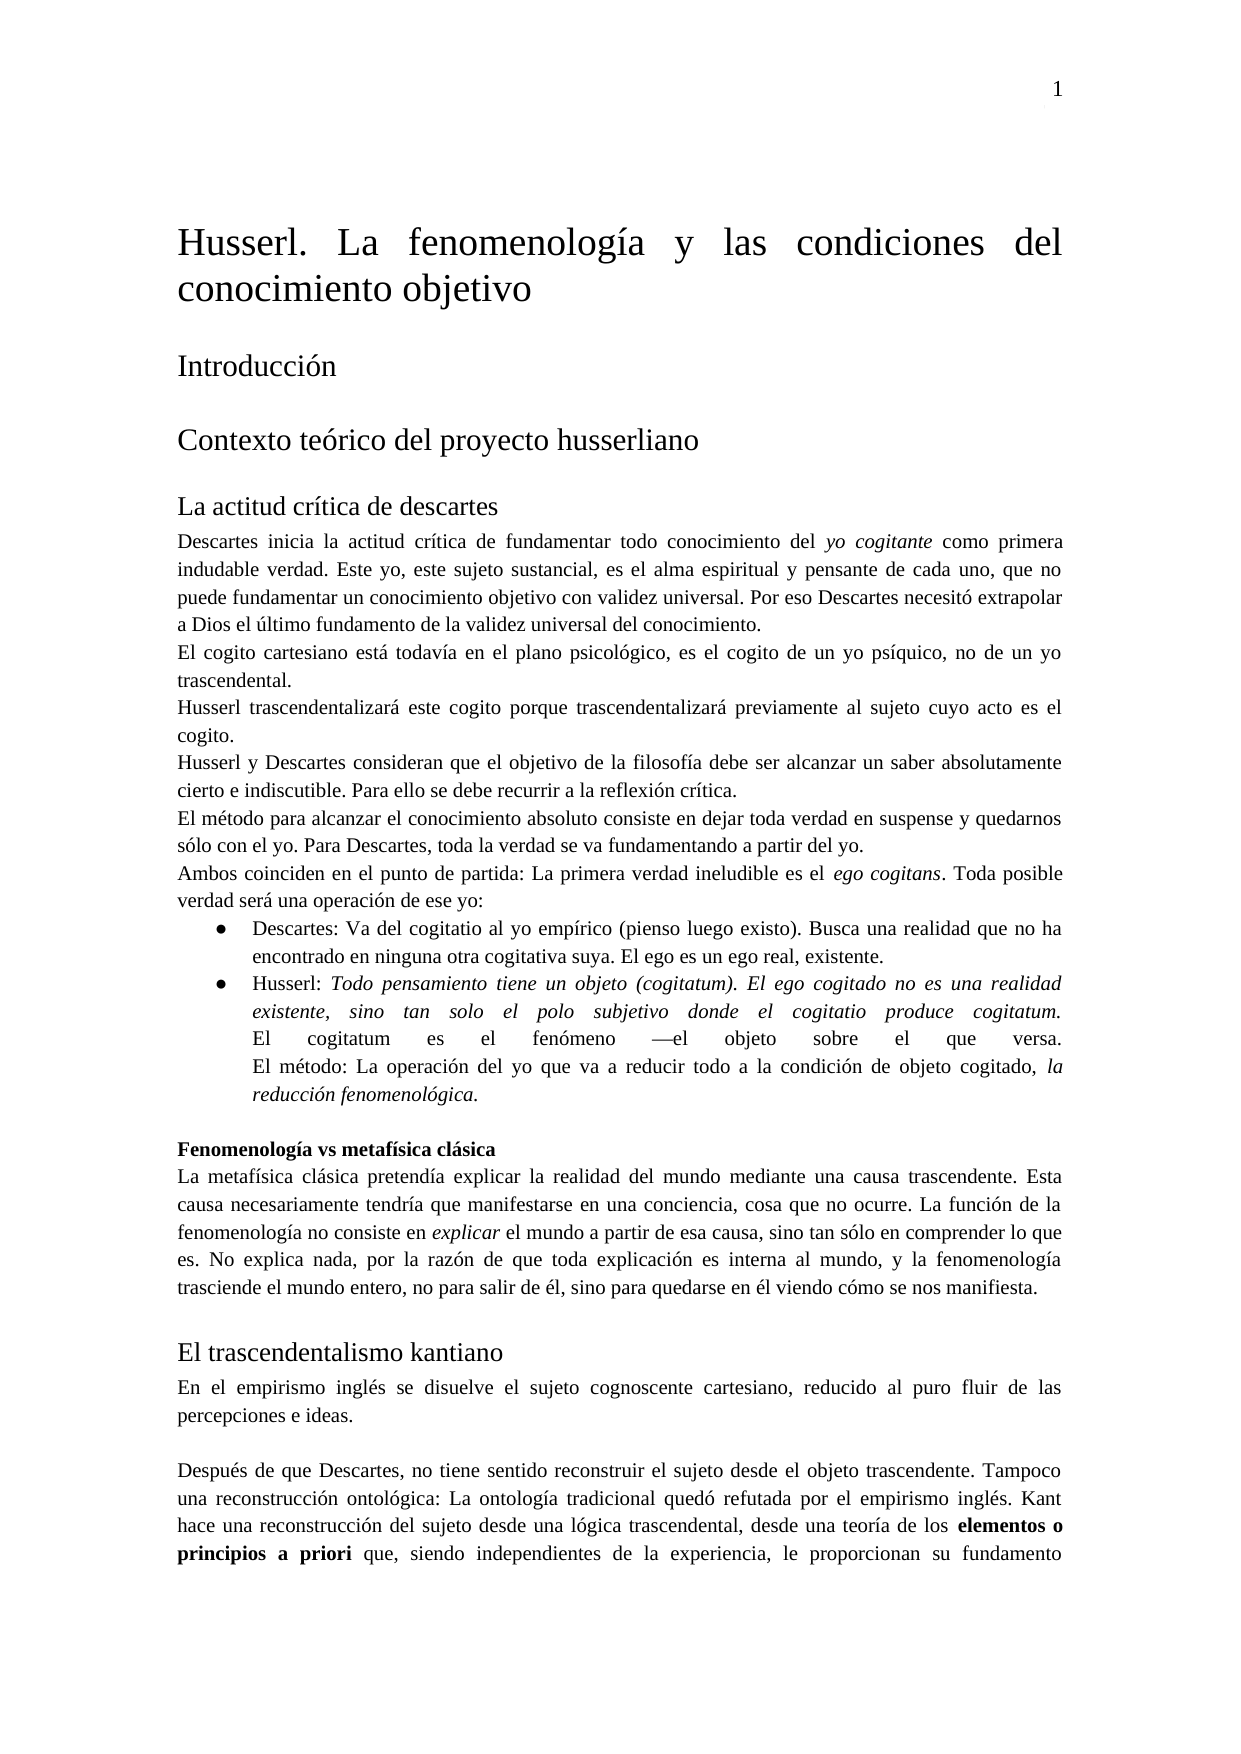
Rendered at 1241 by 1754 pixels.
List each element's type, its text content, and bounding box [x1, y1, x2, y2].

list Husserl: Todo pensamiento tiene un objeto (cogitatum). El ego cogitado no es una realidad existente, sino tan solo el polo subjetivo donde el cogitatio produce cogitatum. El cogitatum es el fenómeno —el objeto sobre el que versa. El método: La operación del yo que va a reducir todo a la condición de objeto cogitado, la reducción fenomenológica. [214, 971, 1063, 1106]
subtitle La actitud crítica de descartes [177, 490, 1063, 521]
subtitle El trascendentalismo kantiano [177, 1336, 1063, 1367]
text Ambos coinciden en el punto de partida: La primera verdad ineludible es el ego cogitans. Toda posible verdad será una operación de ese yo: [177, 861, 1063, 912]
text Husserl y Descartes consideran que el objetivo de la filosofía debe ser alcanzar un saber absolutamente cierto e indiscutible. Para ello se debe recurrir a la reflexión crítica. [177, 750, 1063, 802]
text Fenomenología vs metafísica clásica [177, 1137, 1063, 1161]
text Después de que Descartes, no tiene sentido reconstruir el sujeto desde el objeto trascendente. Tampoco una reconstrucción ontológica: La ontología tradicional quedó refutada por el empirismo inglés. Kant hace una reconstrucción del sujeto desde una lógica trascendental, desde una teoría de los elementos o principios a priori que, siendo independientes de la experiencia, le proporcionan su fundamento [177, 1458, 1063, 1565]
text En el empirismo inglés se disuelve el sujeto cognoscente cartesiano, reducido al puro fluir de las percepciones e ideas. [177, 1375, 1063, 1427]
list Descartes: Va del cogitatio al yo empírico (pienso luego existo). Busca una realidad que no ha encontrado en ninguna otra cogitativa suya. El ego es un ego real, existente. [214, 916, 1063, 968]
text La metafísica clásica pretendía explicar la realidad del mundo mediante una causa trascendente. Esta causa necesariamente tendría que manifestarse en una conciencia, cosa que no ocurre. La función de la fenomenología no consiste en explicar el mundo a partir de esa causa, sino tan sólo en comprender lo que es. No explica nada, por la razón de que toda explicación es interna al mundo, y la fenomenología trasciende el mundo entero, no para salir de él, sino para quedarse en él viendo cómo se nos manifiesta. [177, 1164, 1063, 1299]
subtitle Contexto teórico del proyecto husserliano [177, 421, 1063, 457]
text Husserl trascendentalizará este cogito porque trascendentalizará previamente al sujeto cuyo acto es el cogito. [177, 695, 1063, 747]
subtitle Husserl. La fenomenología y las condiciones del conocimiento objetivo [177, 219, 1063, 310]
text El cogito cartesiano está todavía en el plano psicológico, es el cogito de un yo psíquico, no de un yo trascendental. [177, 640, 1063, 692]
text Descartes inicia la actitud crítica de fundamentar todo conocimiento del yo cogitante como primera indudable verdad. Este yo, este sujeto sustancial, es el alma espiritual y pensante de cada uno, que no puede fundamentar un conocimiento objetivo con validez universal. Por eso Descartes necesitó extrapolar a Dios el último fundamento de la validez universal del conocimiento. [177, 529, 1063, 636]
subtitle Introducción [177, 347, 1063, 383]
text El método para alcanzar el conocimiento absoluto consiste en dejar toda verdad en suspense y quedarnos sólo con el yo. Para Descartes, toda la verdad se va fundamentando a partir del yo. [177, 806, 1063, 857]
